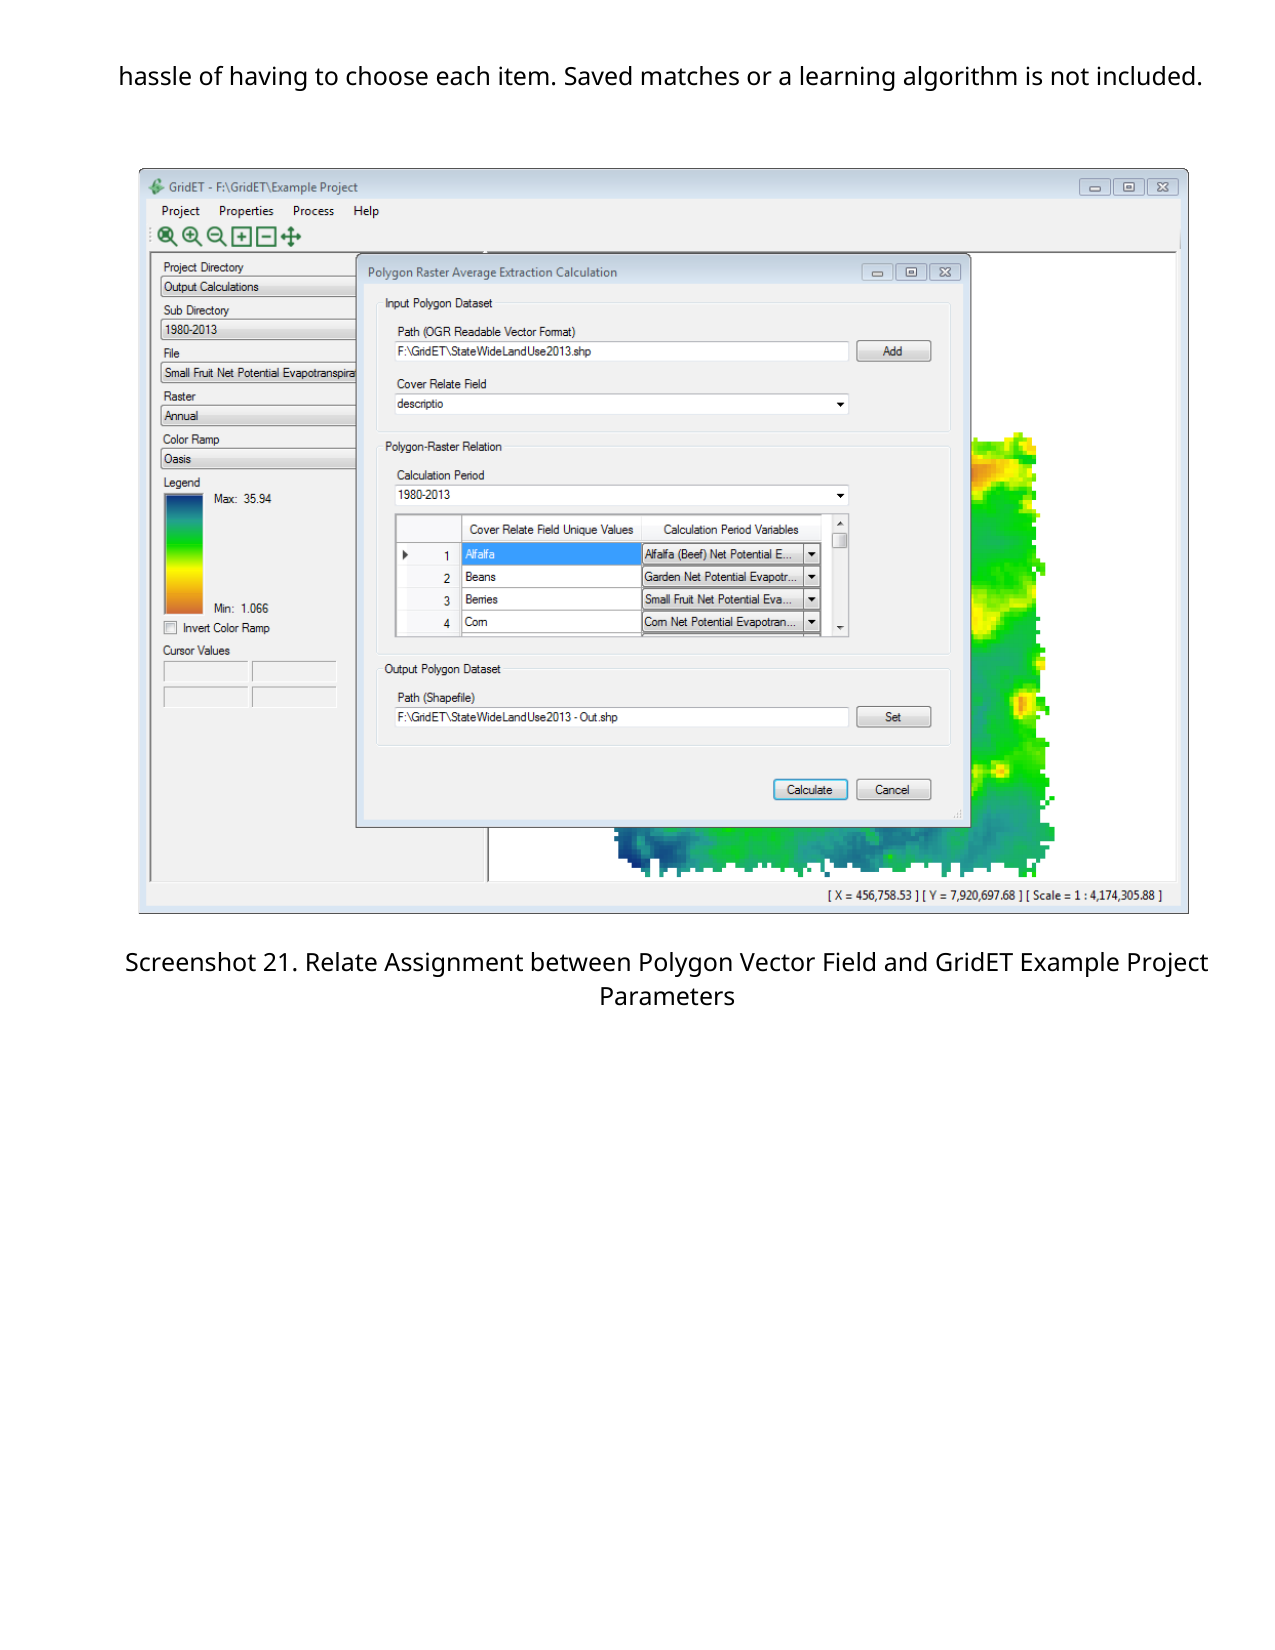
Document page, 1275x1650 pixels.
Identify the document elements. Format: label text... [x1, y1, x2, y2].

picture [138, 168, 1189, 914]
text Screenshot 21. Relate Assignment between Polygon Vector Field and GridET Example Project Parameters [118, 945, 1216, 1013]
text hassle of having to choose each item. Saved matches or a learning algorithm is not included. [118, 59, 1216, 93]
